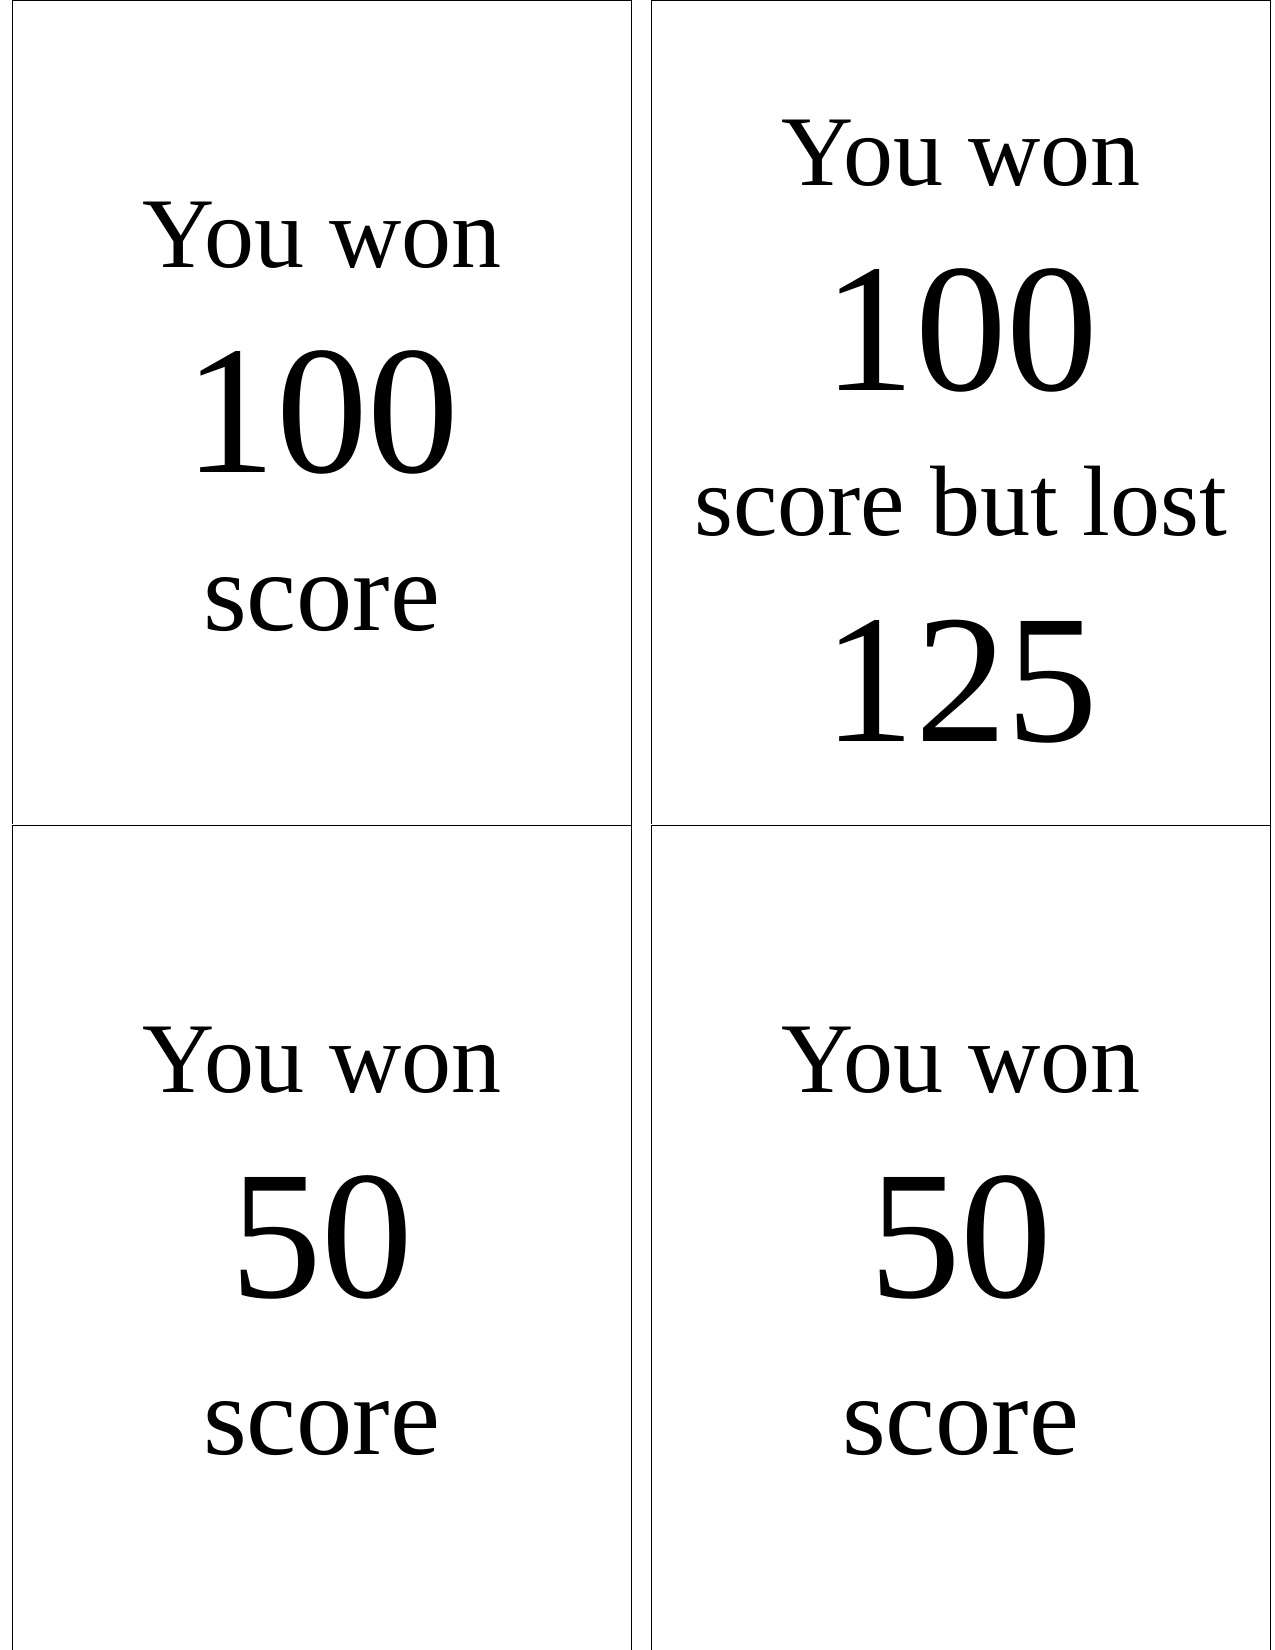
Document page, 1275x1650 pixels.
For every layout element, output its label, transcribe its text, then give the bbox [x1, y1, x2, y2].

text You won [660, 92, 1261, 207]
text score but lost [660, 442, 1261, 557]
text score [21, 1349, 622, 1479]
text You won [660, 999, 1261, 1114]
text You won [21, 174, 622, 289]
text 100 [660, 219, 1261, 430]
text score [21, 525, 622, 654]
text 100 [21, 302, 622, 512]
text 50 [21, 1126, 622, 1337]
text 50 [660, 1126, 1261, 1337]
text 125 [660, 570, 1261, 781]
text score [660, 1349, 1261, 1479]
text You won [21, 999, 622, 1114]
